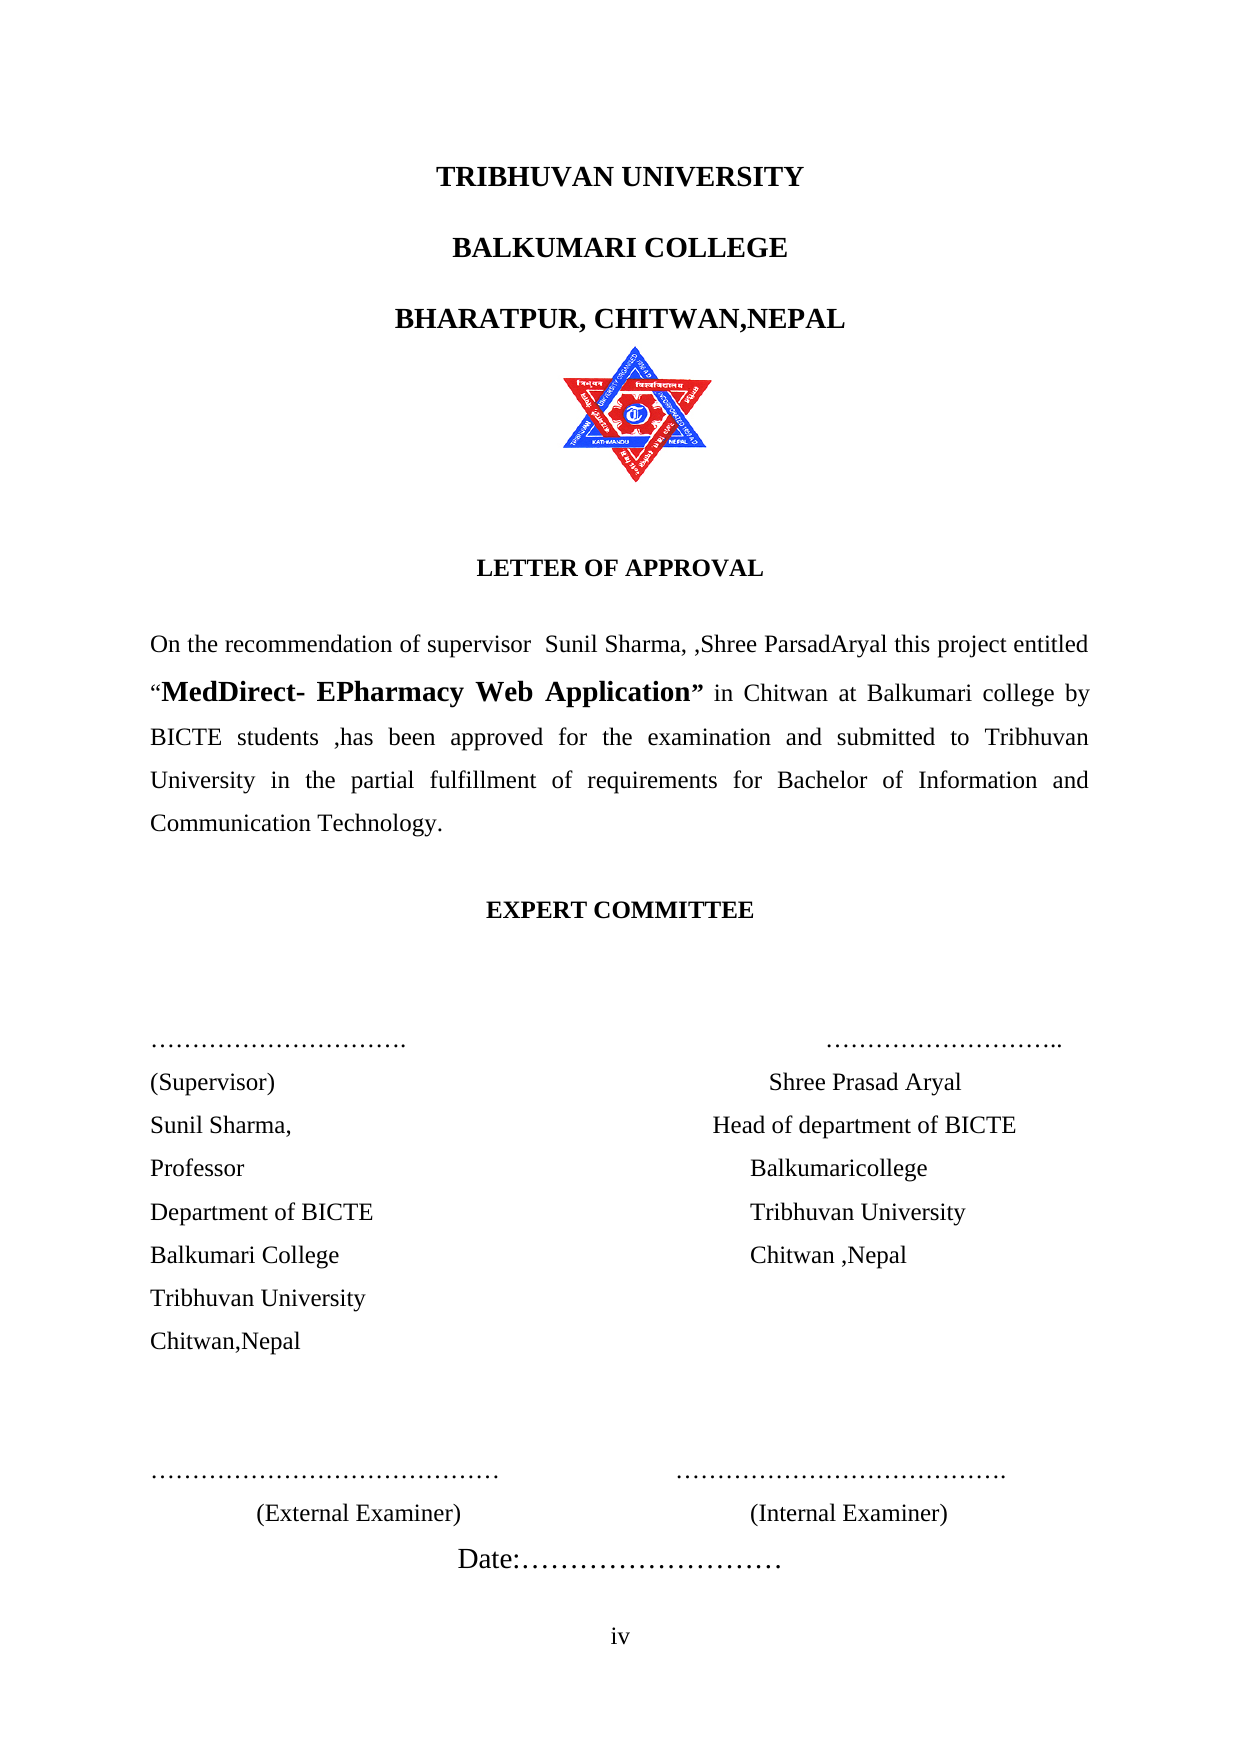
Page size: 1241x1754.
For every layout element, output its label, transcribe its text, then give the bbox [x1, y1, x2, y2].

text Date:……………………… [150, 1542, 1090, 1575]
text On the recommendation of supervisor Sunil Sharma, ,Shree ParsadAryal this project entitled “MedDirect- EPharmacy Web Application” in Chitwan at Balkumari college by BICTE students ,has been approved for the examination and submitted to Tribhuvan University in the partial fulfillment of requirements for Bachelor of Information and Communication Technology. [150, 629, 1090, 837]
picture [550, 344, 725, 483]
text (External Examiner) (Internal Examiner) [150, 1498, 1090, 1527]
text Professor Balkumaricollege [150, 1153, 1090, 1182]
text …………………………. ……………………….. [150, 1024, 1090, 1053]
text Department of BICTE Tribhuvan University [150, 1197, 1090, 1225]
text Balkumari College Chitwan ,Nepal [150, 1240, 1090, 1268]
text EXPERT COMMITTEE [150, 895, 1090, 923]
subtitle LETTER OF APPROVAL [150, 553, 1090, 581]
text Sunil Sharma, Head of department of BICTE [150, 1110, 1090, 1139]
text (Supervisor) Shree Prasad Aryal [150, 1067, 1090, 1096]
text …………………………………… …………………………………. [150, 1455, 1090, 1484]
text TRIBHUVAN UNIVERSITY [150, 159, 1090, 193]
text BHARATPUR, CHITWAN,NEPAL [150, 301, 1090, 335]
text Chitwan,Nepal [150, 1326, 1090, 1355]
text BALKUMARI COLLEGE [150, 230, 1090, 264]
text Tribhuvan University [150, 1283, 1090, 1312]
